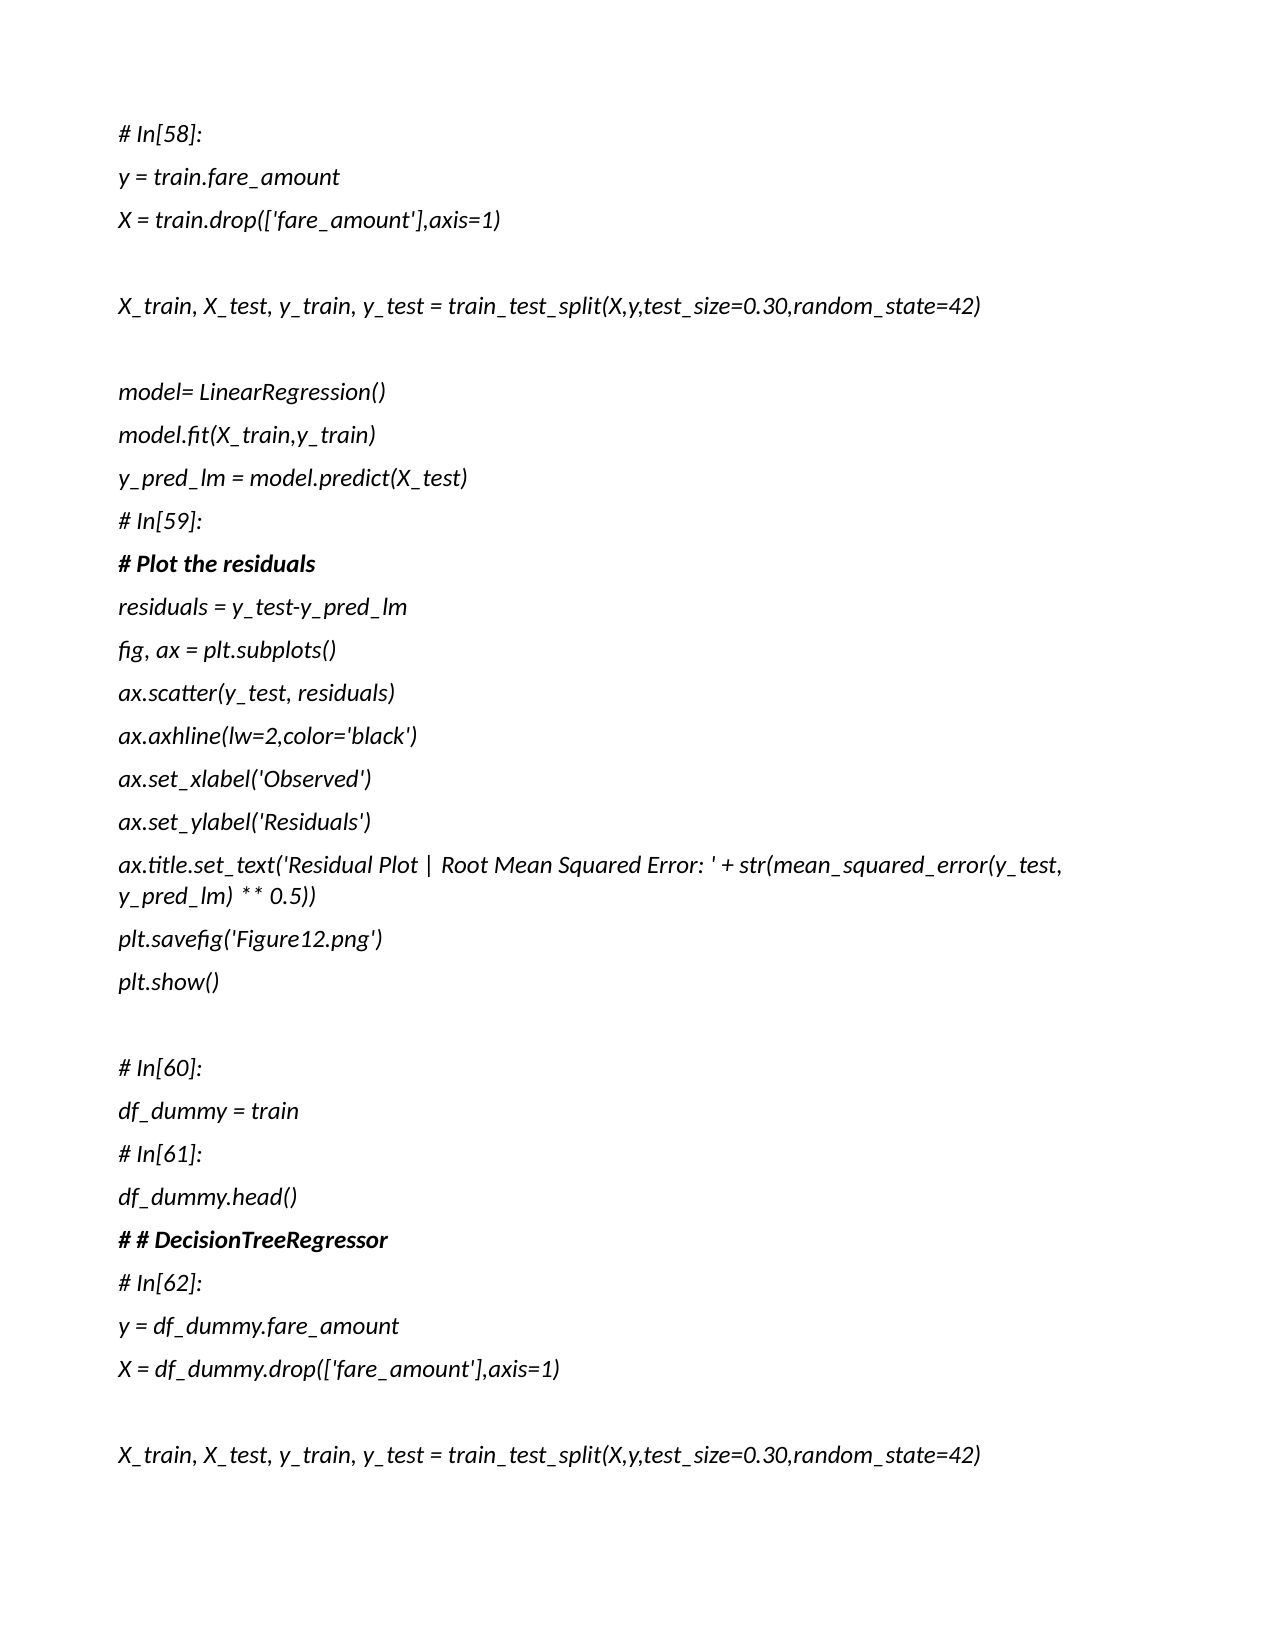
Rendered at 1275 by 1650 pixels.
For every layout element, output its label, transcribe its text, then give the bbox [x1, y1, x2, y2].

text X_train, X_test, y_train, y_test = train_test_split(X,y,test_size=0.30,random_state=42) [118, 1439, 1157, 1470]
text plt.savefig('Figure12.png') [118, 923, 1157, 953]
text # In[62]: [118, 1267, 1157, 1298]
text # Plot the residuals [118, 548, 1157, 579]
text model= LinearRegression() [118, 376, 1157, 407]
text # In[58]: [118, 118, 1157, 149]
text ax.axhline(lw=2,color='black') [118, 720, 1157, 751]
text # In[59]: [118, 505, 1157, 536]
text residuals = y_test-y_pred_lm [118, 591, 1157, 622]
text y = train.fare_amount [118, 161, 1157, 192]
text df_dummy.head() [118, 1181, 1157, 1212]
text X = train.drop(['fare_amount'],axis=1) [118, 204, 1157, 235]
text y_pred_lm = model.predict(X_test) [118, 462, 1157, 493]
text X = df_dummy.drop(['fare_amount'],axis=1) [118, 1353, 1157, 1384]
text ax.set_ylabel('Residuals') [118, 806, 1157, 837]
text model.fit(X_train,y_train) [118, 419, 1157, 450]
text df_dummy = train [118, 1095, 1157, 1126]
text # In[61]: [118, 1138, 1157, 1169]
text ax.title.set_text('Residual Plot | Root Mean Squared Error: ' + str(mean_squared_error(y_test, y_pred_lm) ** 0.5)) [118, 849, 1157, 911]
text # # DecisionTreeRegressor [118, 1224, 1157, 1255]
text ax.scatter(y_test, residuals) [118, 677, 1157, 708]
text plt.show() [118, 966, 1157, 997]
text X_train, X_test, y_train, y_test = train_test_split(X,y,test_size=0.30,random_state=42) [118, 290, 1157, 321]
text # In[60]: [118, 1052, 1157, 1083]
text fig, ax = plt.subplots() [118, 634, 1157, 665]
text ax.set_xlabel('Observed') [118, 763, 1157, 794]
text y = df_dummy.fare_amount [118, 1310, 1157, 1341]
